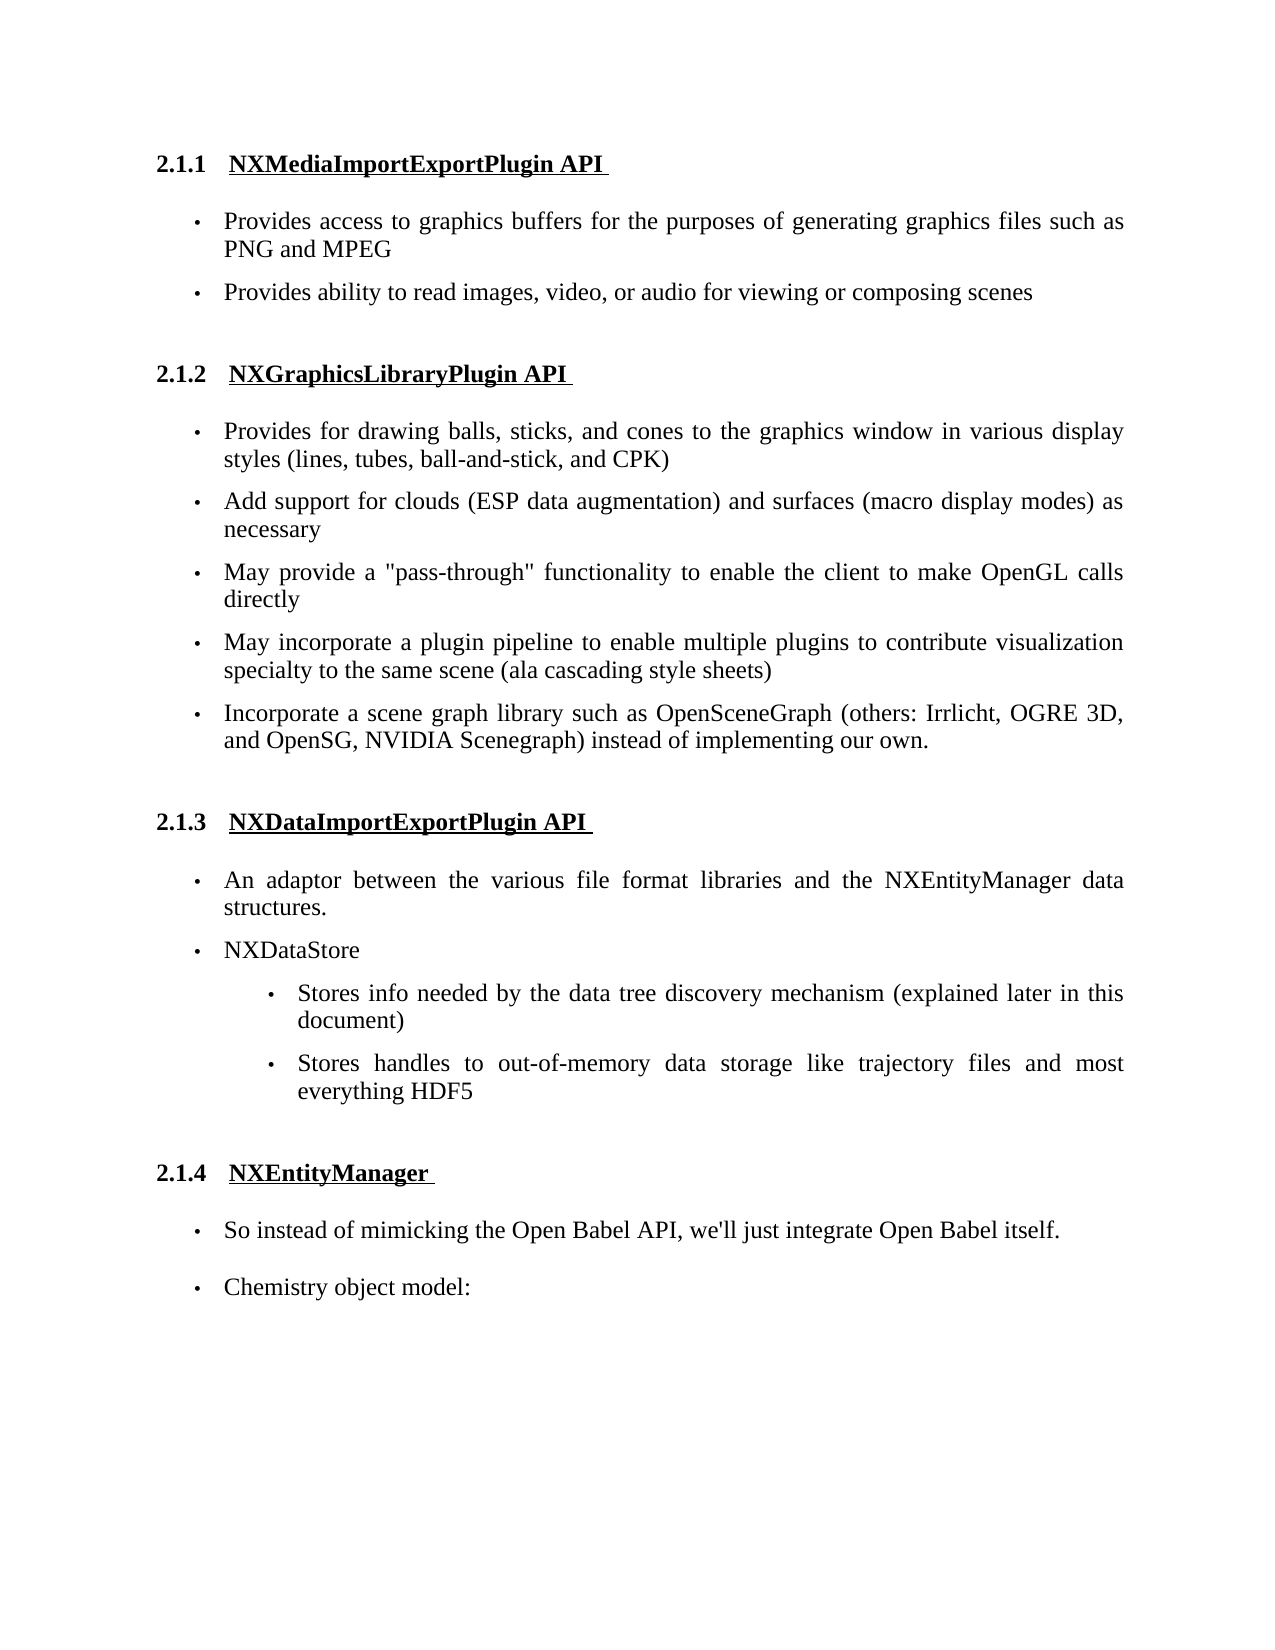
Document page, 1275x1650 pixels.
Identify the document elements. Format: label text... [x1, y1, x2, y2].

list Chemistry object model: [194, 1273, 1125, 1301]
list An adaptor between the various file format libraries and the NXEntityManager data structures. [194, 866, 1125, 921]
list Provides access to graphics buffers for the purposes of generating graphics files such as PNG and MPEG [194, 207, 1125, 263]
list So instead of mimicking the Open Babel API, we'll just integrate Open Babel itself. [194, 1216, 1125, 1244]
list May provide a "pass-through" functionality to enable the client to make OpenGL calls directly [194, 558, 1125, 613]
subtitle NXDataImportExportPlugin API [150, 808, 1125, 836]
list May incorporate a plugin pipeline to enable multiple plugins to contribute visualization specialty to the same scene (ala cascading style sheets) [194, 628, 1125, 684]
subtitle NXMediaImportExportPlugin API [150, 150, 1125, 178]
list NXDataStore [194, 936, 1125, 964]
list Provides for drawing balls, sticks, and cones to the graphics window in various display styles (lines, tubes, ball-and-stick, and CPK) [194, 417, 1125, 472]
list Add support for clouds (ESP data augmentation) and surfaces (macro display modes) as necessary [194, 487, 1125, 543]
subtitle NXEntityManager [150, 1159, 1125, 1187]
subtitle NXGraphicsLibraryPlugin API [150, 360, 1125, 387]
list Stores handles to out-of-memory data storage like trajectory files and most everything HDF5 [268, 1049, 1125, 1105]
list Incorporate a scene graph library such as OpenSceneGraph (others: Irrlicht, OGRE 3D, and OpenSG, NVIDIA Scenegraph) instead of implementing our own. [194, 699, 1125, 754]
list Stores info needed by the data tree discovery mechanism (explained later in this document) [268, 979, 1125, 1034]
list Provides ability to read images, video, or audio for viewing or composing scenes [194, 278, 1125, 305]
